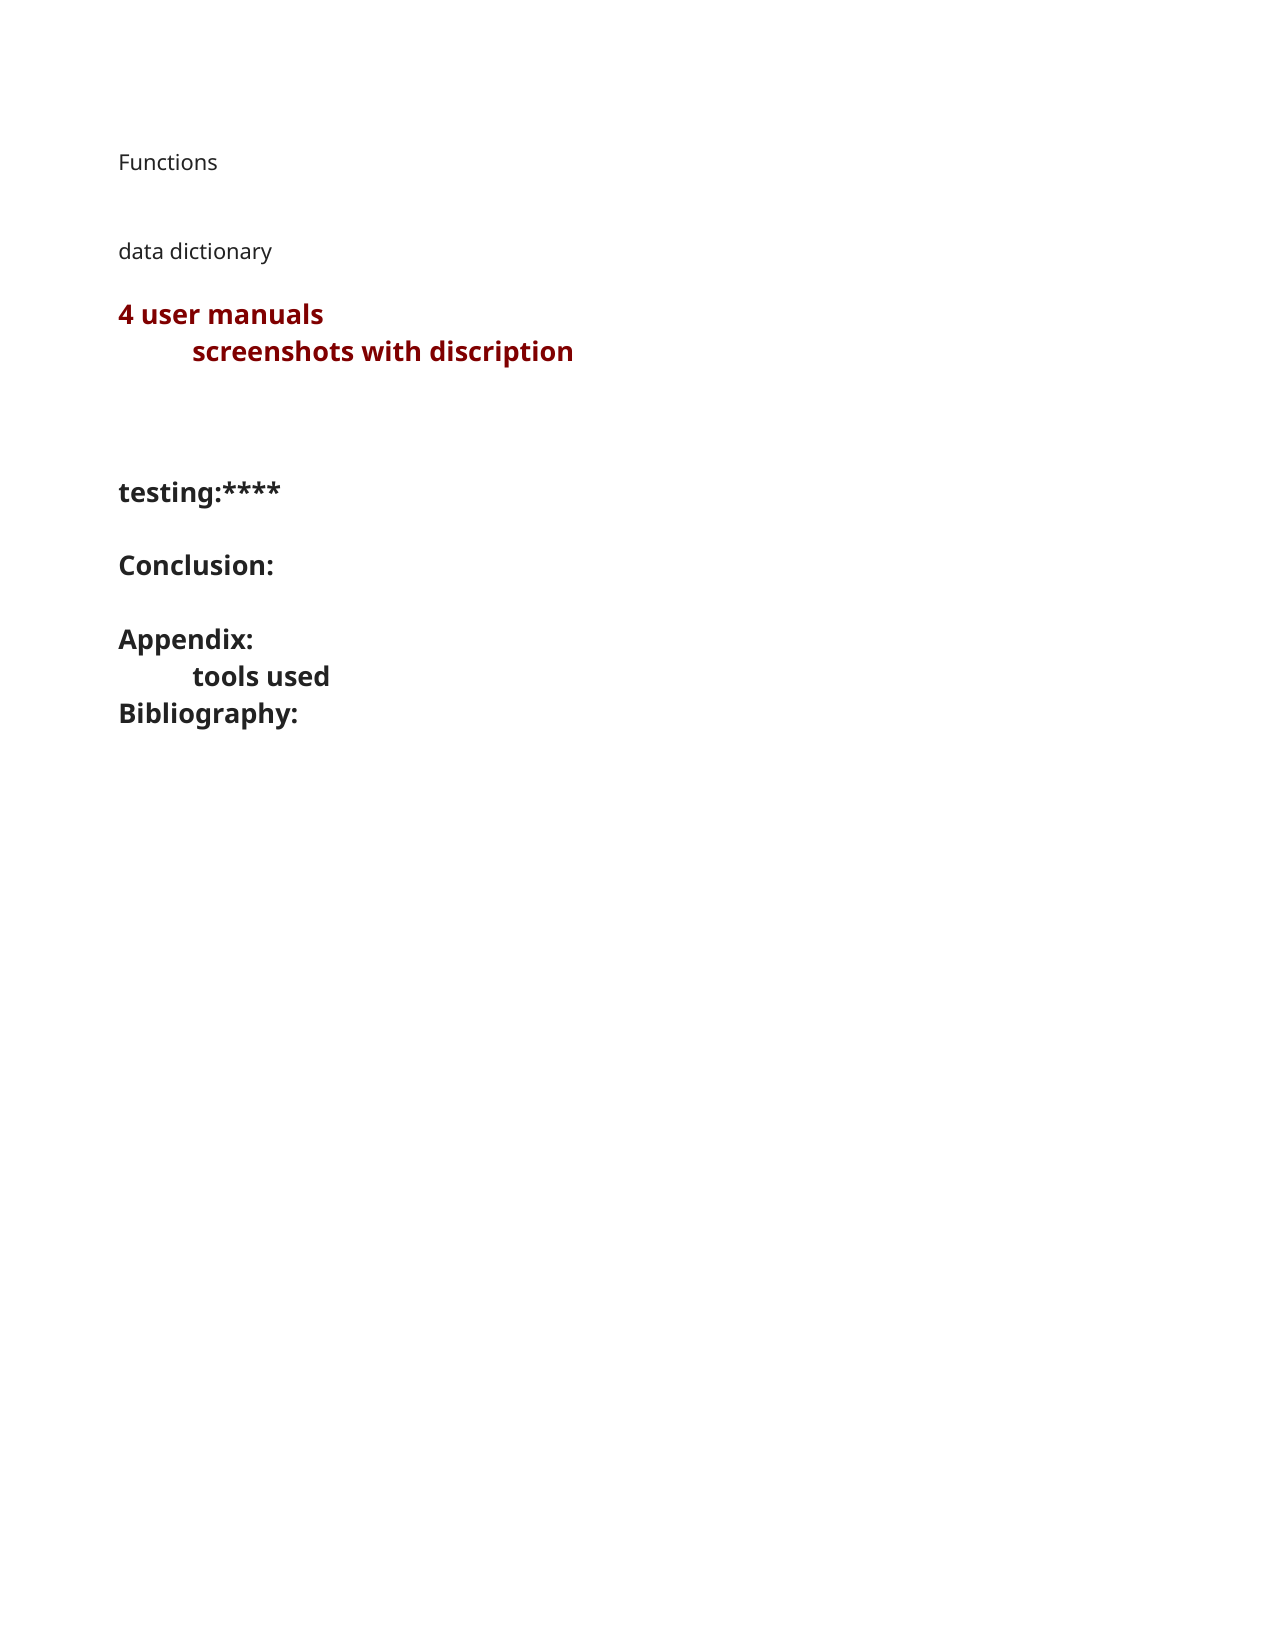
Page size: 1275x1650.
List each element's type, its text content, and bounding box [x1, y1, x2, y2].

text 4 user manuals [118, 296, 1157, 333]
text tools used [118, 657, 1157, 694]
text screenshots with discription [118, 333, 1157, 369]
text Conclusion: [118, 547, 1157, 584]
text Appendix: [118, 621, 1157, 657]
text Bibliography: [118, 694, 1157, 731]
text Functions [118, 147, 1157, 177]
text data dictionary [118, 236, 1157, 266]
text testing:**** [118, 473, 1157, 510]
